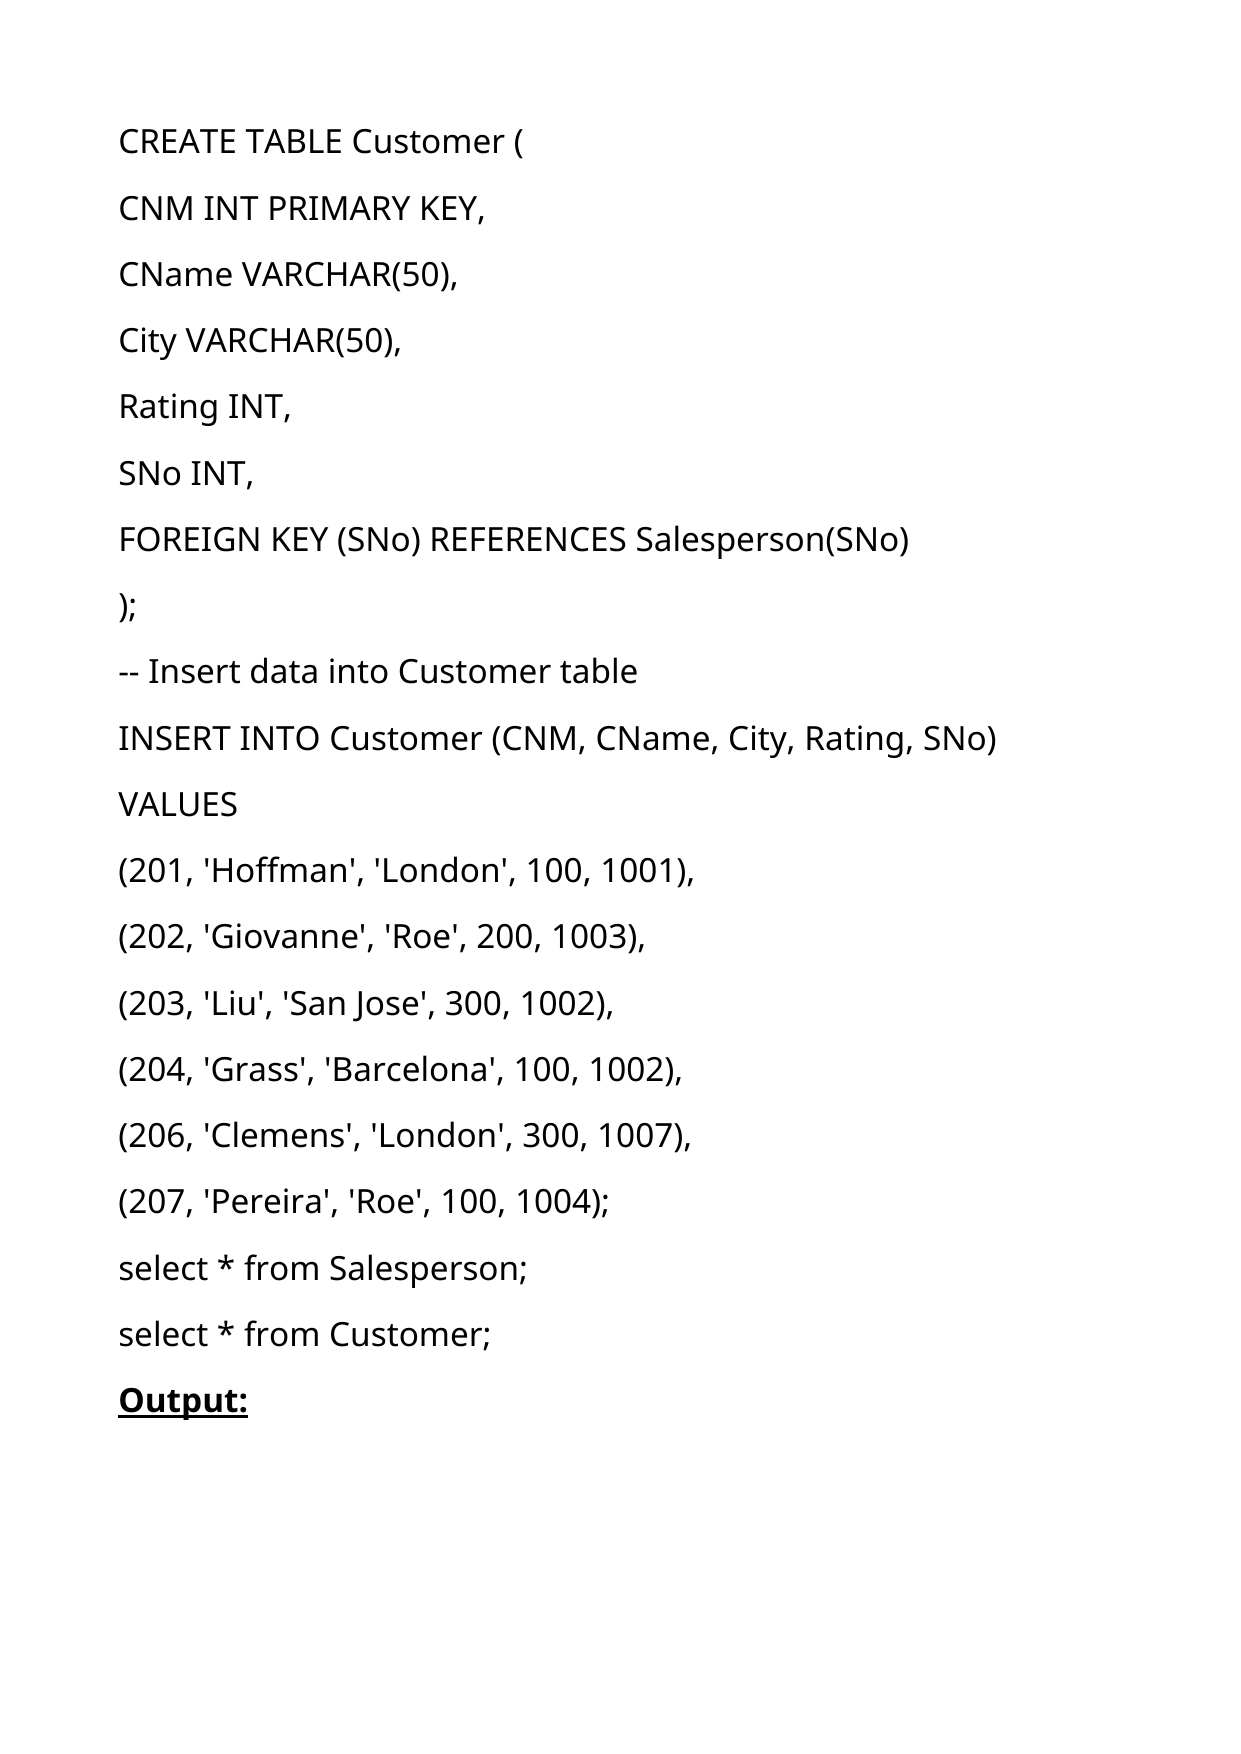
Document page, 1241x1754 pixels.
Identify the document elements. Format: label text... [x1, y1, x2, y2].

text (202, 'Giovanne', 'Roe', 200, 1003), [118, 913, 1122, 958]
text CREATE TABLE Customer ( [118, 118, 1122, 163]
text -- Insert data into Customer table [118, 648, 1122, 693]
text SNo INT, [118, 449, 1122, 495]
text (206, 'Clemens', 'London', 300, 1007), [118, 1112, 1122, 1157]
text select * from Customer; [118, 1311, 1122, 1356]
text VALUES [118, 781, 1122, 826]
text CNM INT PRIMARY KEY, [118, 184, 1122, 230]
text (207, 'Pereira', 'Roe', 100, 1004); [118, 1178, 1122, 1223]
text Output: [118, 1377, 1122, 1422]
text select * from Salesperson; [118, 1244, 1122, 1290]
text ); [118, 582, 1122, 627]
text City VARCHAR(50), [118, 317, 1122, 362]
text (204, 'Grass', 'Barcelona', 100, 1002), [118, 1046, 1122, 1091]
text Rating INT, [118, 383, 1122, 428]
text (201, 'Hoffman', 'London', 100, 1001), [118, 847, 1122, 892]
text CName VARCHAR(50), [118, 251, 1122, 296]
text INSERT INTO Customer (CNM, CName, City, Rating, SNo) [118, 714, 1122, 760]
text FOREIGN KEY (SNo) REFERENCES Salesperson(SNo) [118, 516, 1122, 561]
text (203, 'Liu', 'San Jose', 300, 1002), [118, 979, 1122, 1025]
